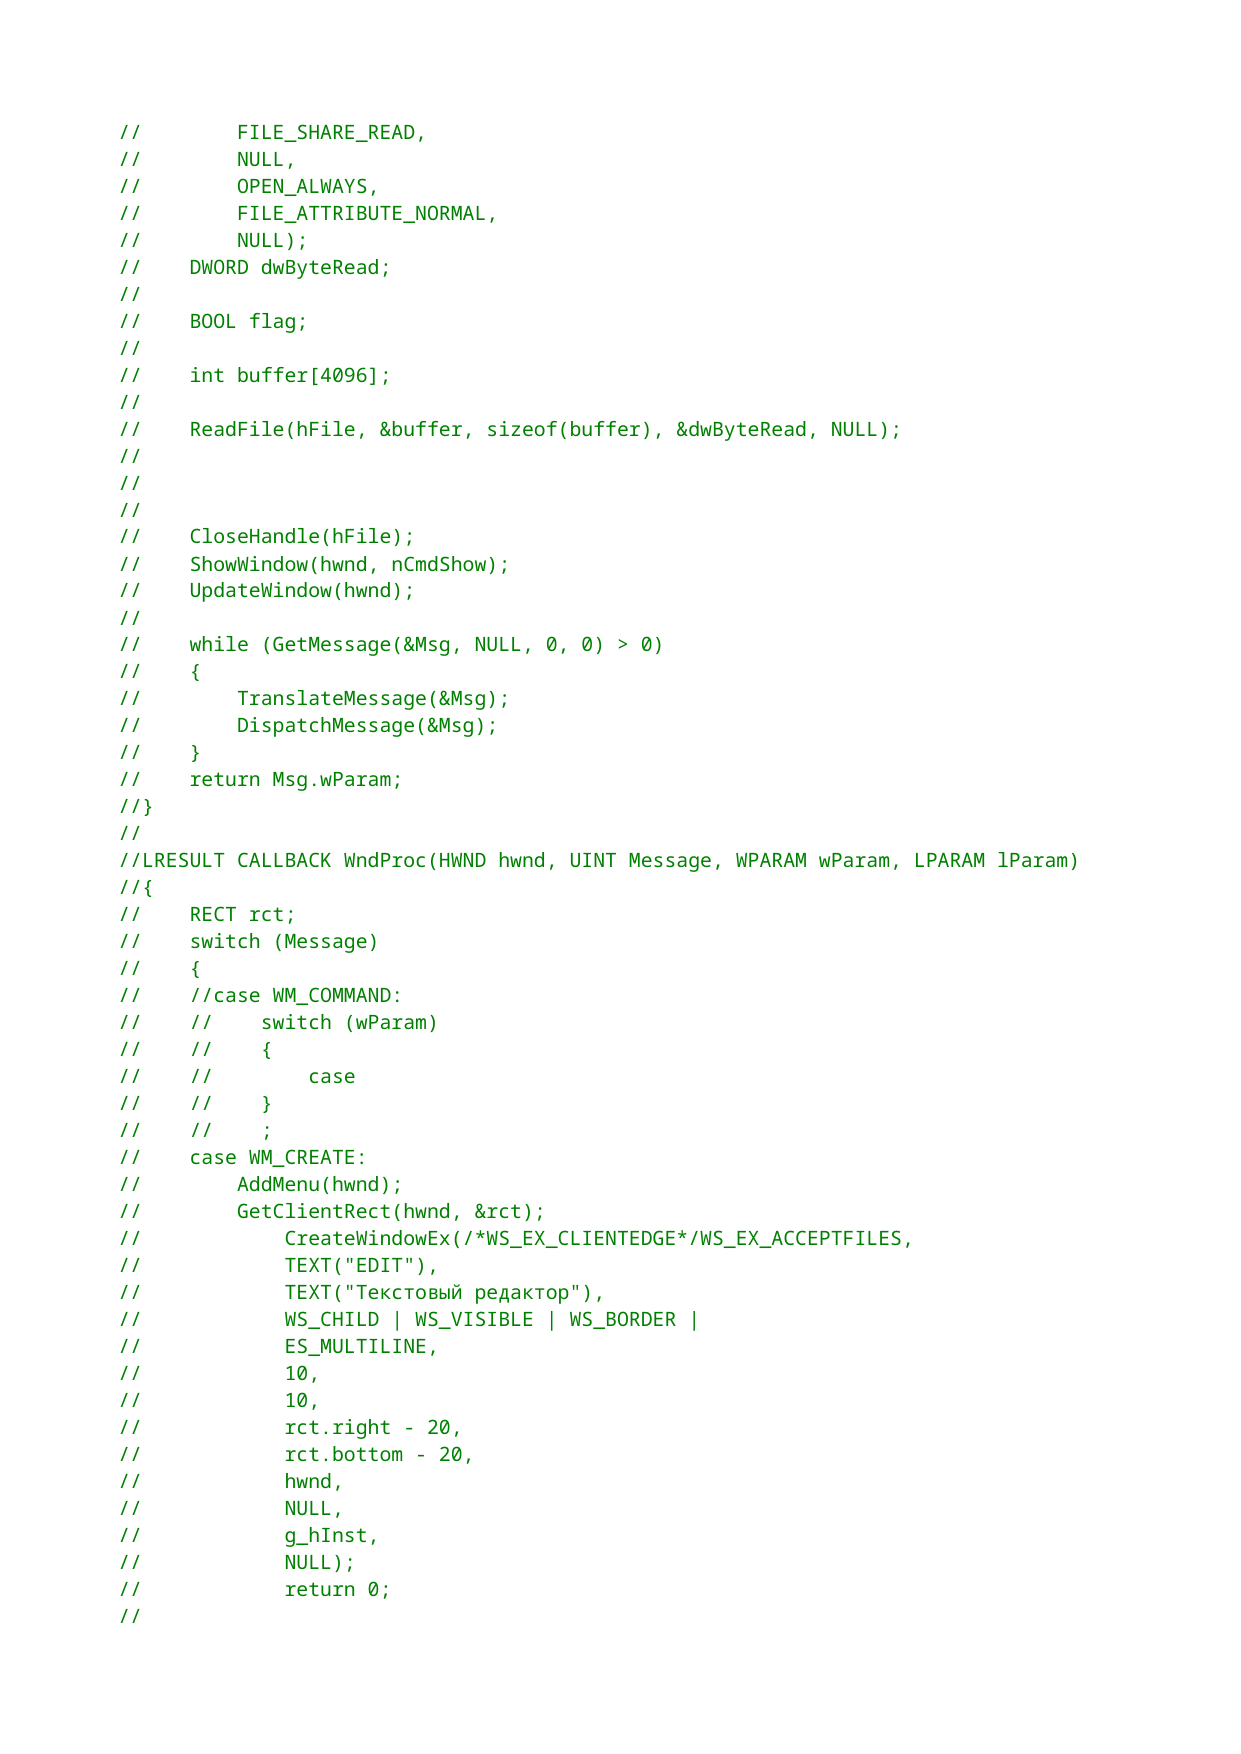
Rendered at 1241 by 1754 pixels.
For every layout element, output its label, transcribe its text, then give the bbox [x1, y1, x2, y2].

text // g_hInst, [118, 1521, 1122, 1548]
text // [118, 280, 1122, 307]
text //} [118, 793, 1122, 819]
text // [118, 496, 1122, 523]
text // while (GetMessage(&Msg, NULL, 0, 0) > 0) [118, 631, 1122, 658]
text // return Msg.wParam; [118, 766, 1122, 793]
text // [118, 1602, 1122, 1629]
text // NULL, [118, 145, 1122, 172]
text // // { [118, 1035, 1122, 1062]
text // TranslateMessage(&Msg); [118, 685, 1122, 712]
text // CloseHandle(hFile); [118, 523, 1122, 550]
text // // switch (wParam) [118, 1008, 1122, 1035]
text // DWORD dwByteRead; [118, 253, 1122, 280]
text // [118, 469, 1122, 496]
text // AddMenu(hwnd); [118, 1170, 1122, 1197]
text // DispatchMessage(&Msg); [118, 712, 1122, 739]
text // } [118, 739, 1122, 766]
text // [118, 388, 1122, 415]
text // { [118, 658, 1122, 685]
text // CreateWindowEx(/*WS_EX_CLIENTEDGE*/WS_EX_ACCEPTFILES, [118, 1224, 1122, 1251]
text // NULL); [118, 1548, 1122, 1575]
text // FILE_ATTRIBUTE_NORMAL, [118, 199, 1122, 226]
text // FILE_SHARE_READ, [118, 118, 1122, 145]
text // [118, 442, 1122, 469]
text // hwnd, [118, 1467, 1122, 1494]
text // // } [118, 1089, 1122, 1116]
text // [118, 819, 1122, 847]
text // ES_MULTILINE, [118, 1332, 1122, 1359]
text // GetClientRect(hwnd, &rct); [118, 1197, 1122, 1224]
text // BOOL flag; [118, 307, 1122, 334]
text //{ [118, 873, 1122, 901]
text //LRESULT CALLBACK WndProc(HWND hwnd, UINT Message, WPARAM wParam, LPARAM lParam) [118, 847, 1122, 873]
text // [118, 334, 1122, 361]
text // NULL); [118, 226, 1122, 253]
text // UpdateWindow(hwnd); [118, 577, 1122, 604]
text // //case WM_COMMAND: [118, 981, 1122, 1008]
text // rct.right - 20, [118, 1413, 1122, 1440]
text // // ; [118, 1116, 1122, 1143]
text // [118, 604, 1122, 631]
text // int buffer[4096]; [118, 361, 1122, 388]
text // 10, [118, 1386, 1122, 1413]
text // TEXT("Текстовый редактор"), [118, 1278, 1122, 1305]
text // NULL, [118, 1494, 1122, 1521]
text // case WM_CREATE: [118, 1143, 1122, 1170]
text // RECT rct; [118, 901, 1122, 927]
text // switch (Message) [118, 927, 1122, 954]
text // TEXT("EDIT"), [118, 1251, 1122, 1278]
text // OPEN_ALWAYS, [118, 172, 1122, 199]
text // { [118, 954, 1122, 981]
text // WS_CHILD | WS_VISIBLE | WS_BORDER | [118, 1305, 1122, 1332]
text // return 0; [118, 1575, 1122, 1602]
text // 10, [118, 1359, 1122, 1386]
text // ShowWindow(hwnd, nCmdShow); [118, 550, 1122, 577]
text // rct.bottom - 20, [118, 1440, 1122, 1467]
text // // case [118, 1062, 1122, 1089]
text // ReadFile(hFile, &buffer, sizeof(buffer), &dwByteRead, NULL); [118, 415, 1122, 442]
